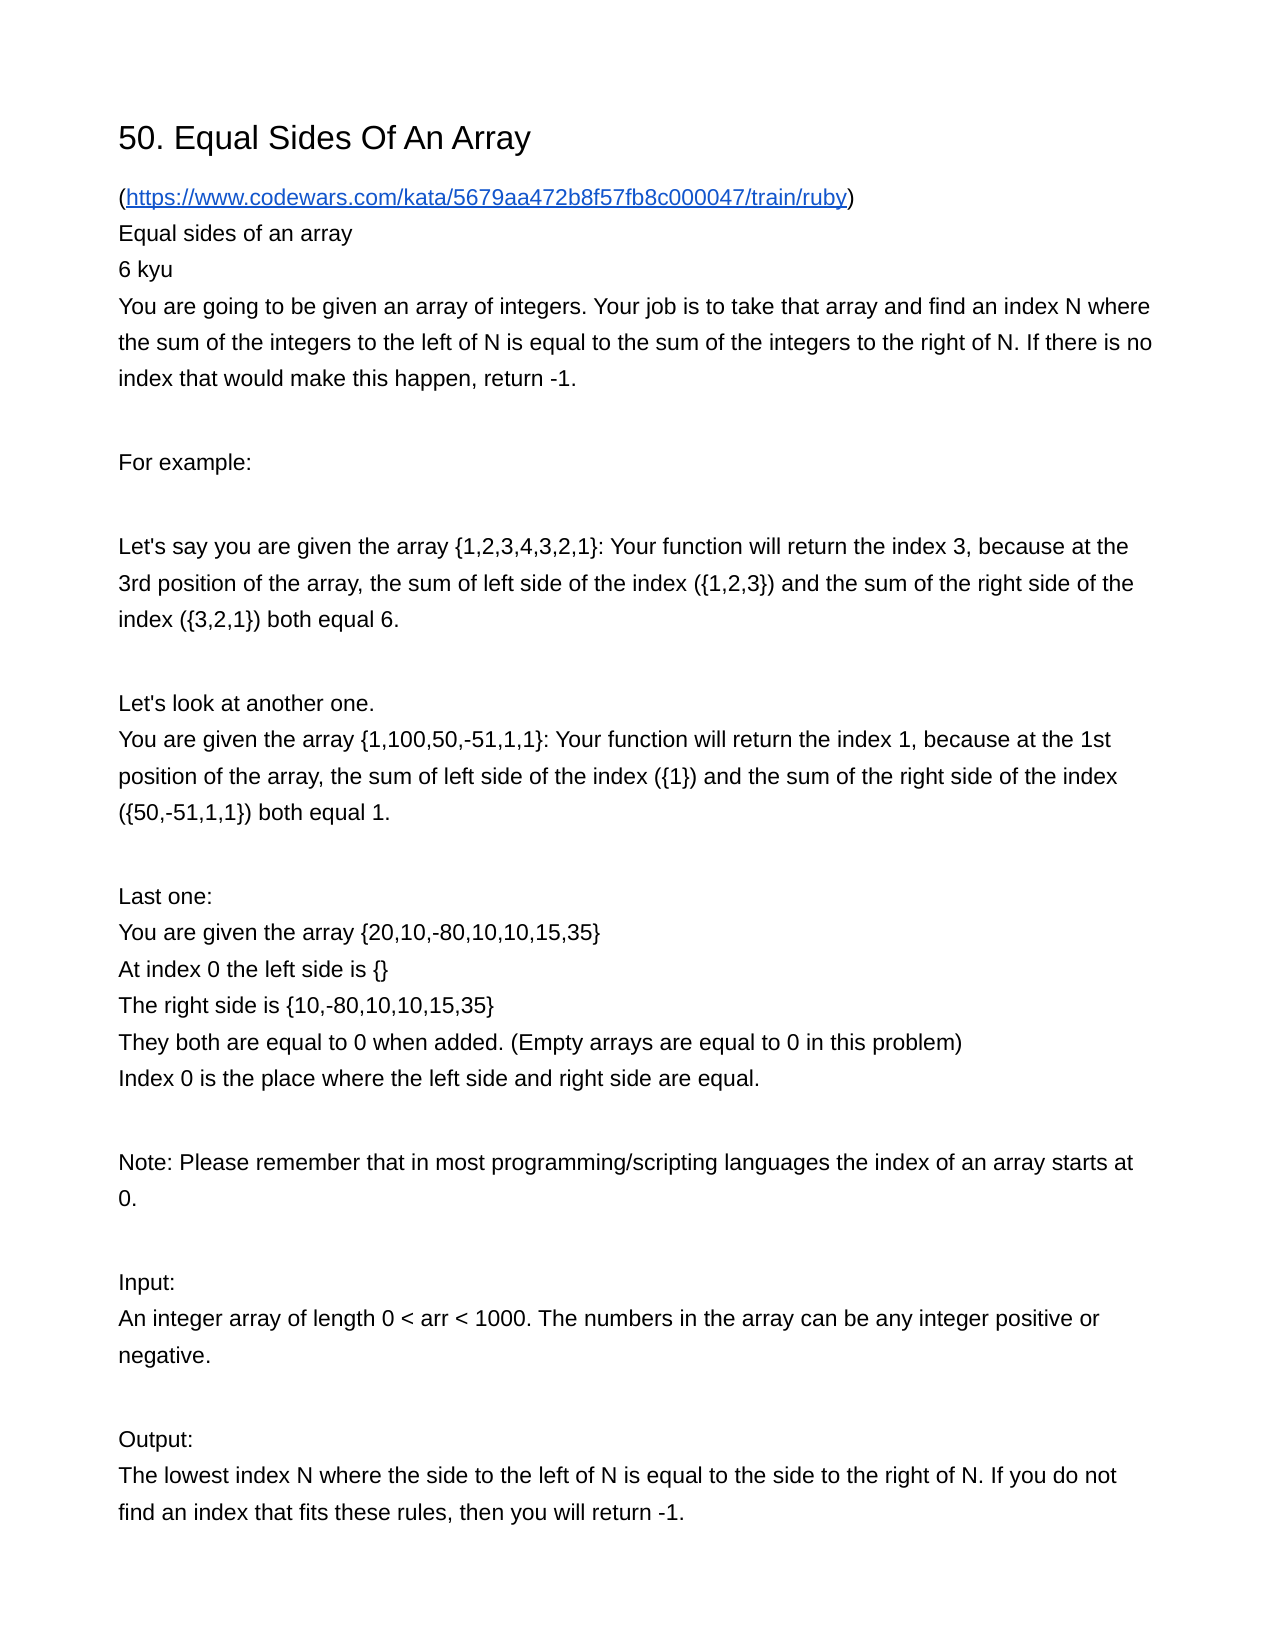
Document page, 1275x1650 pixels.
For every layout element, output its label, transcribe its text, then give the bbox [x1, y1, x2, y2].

text You are given the array {1,100,50,-51,1,1}: Your function will return the index 1, because at the 1st position of the array, the sum of left side of the index ({1}) and the sum of the right side of the index ({50,-51,1,1}) both equal 1. [118, 726, 1157, 825]
text You are going to be given an array of integers. Your job is to take that array and find an index N where the sum of the integers to the left of N is equal to the sum of the integers to the right of N. If there is no index that would make this happen, return -1. [118, 293, 1157, 392]
text Equal sides of an array [118, 220, 1157, 246]
text Let's say you are given the array {1,2,3,4,3,2,1}: Your function will return the index 3, because at the 3rd position of the array, the sum of left side of the index ({1,2,3}) and the sum of the right side of the index ({3,2,1}) both equal 6. [118, 533, 1157, 632]
text For example: [118, 449, 1157, 476]
text Output: [118, 1426, 1157, 1452]
text Input: [118, 1269, 1157, 1295]
text They both are equal to 0 when added. (Empty arrays are equal to 0 in this problem) [118, 1028, 1157, 1055]
text Let's look at another one. [118, 690, 1157, 716]
text Index 0 is the place where the left side and right side are equal. [118, 1065, 1157, 1091]
text The right side is {10,-80,10,10,15,35} [118, 992, 1157, 1018]
text An integer array of length 0 < arr < 1000. The numbers in the array can be any integer positive or negative. [118, 1305, 1157, 1368]
text The lowest index N where the side to the left of N is equal to the side to the right of N. If you do not find an index that fits these rules, then you will return -1. [118, 1462, 1157, 1525]
text At index 0 the left side is {} [118, 956, 1157, 982]
text Note: Please remember that in most programming/scripting languages the index of an array starts at 0. [118, 1149, 1157, 1211]
text 6 kyu [118, 256, 1157, 283]
text Last one: [118, 883, 1157, 909]
text You are given the array {20,10,-80,10,10,15,35} [118, 919, 1157, 946]
text (https://www.codewars.com/kata/5679aa472b8f57fb8c000047/train/ruby) [118, 184, 1157, 210]
subtitle 50. Equal Sides Of An Array [118, 118, 1157, 157]
